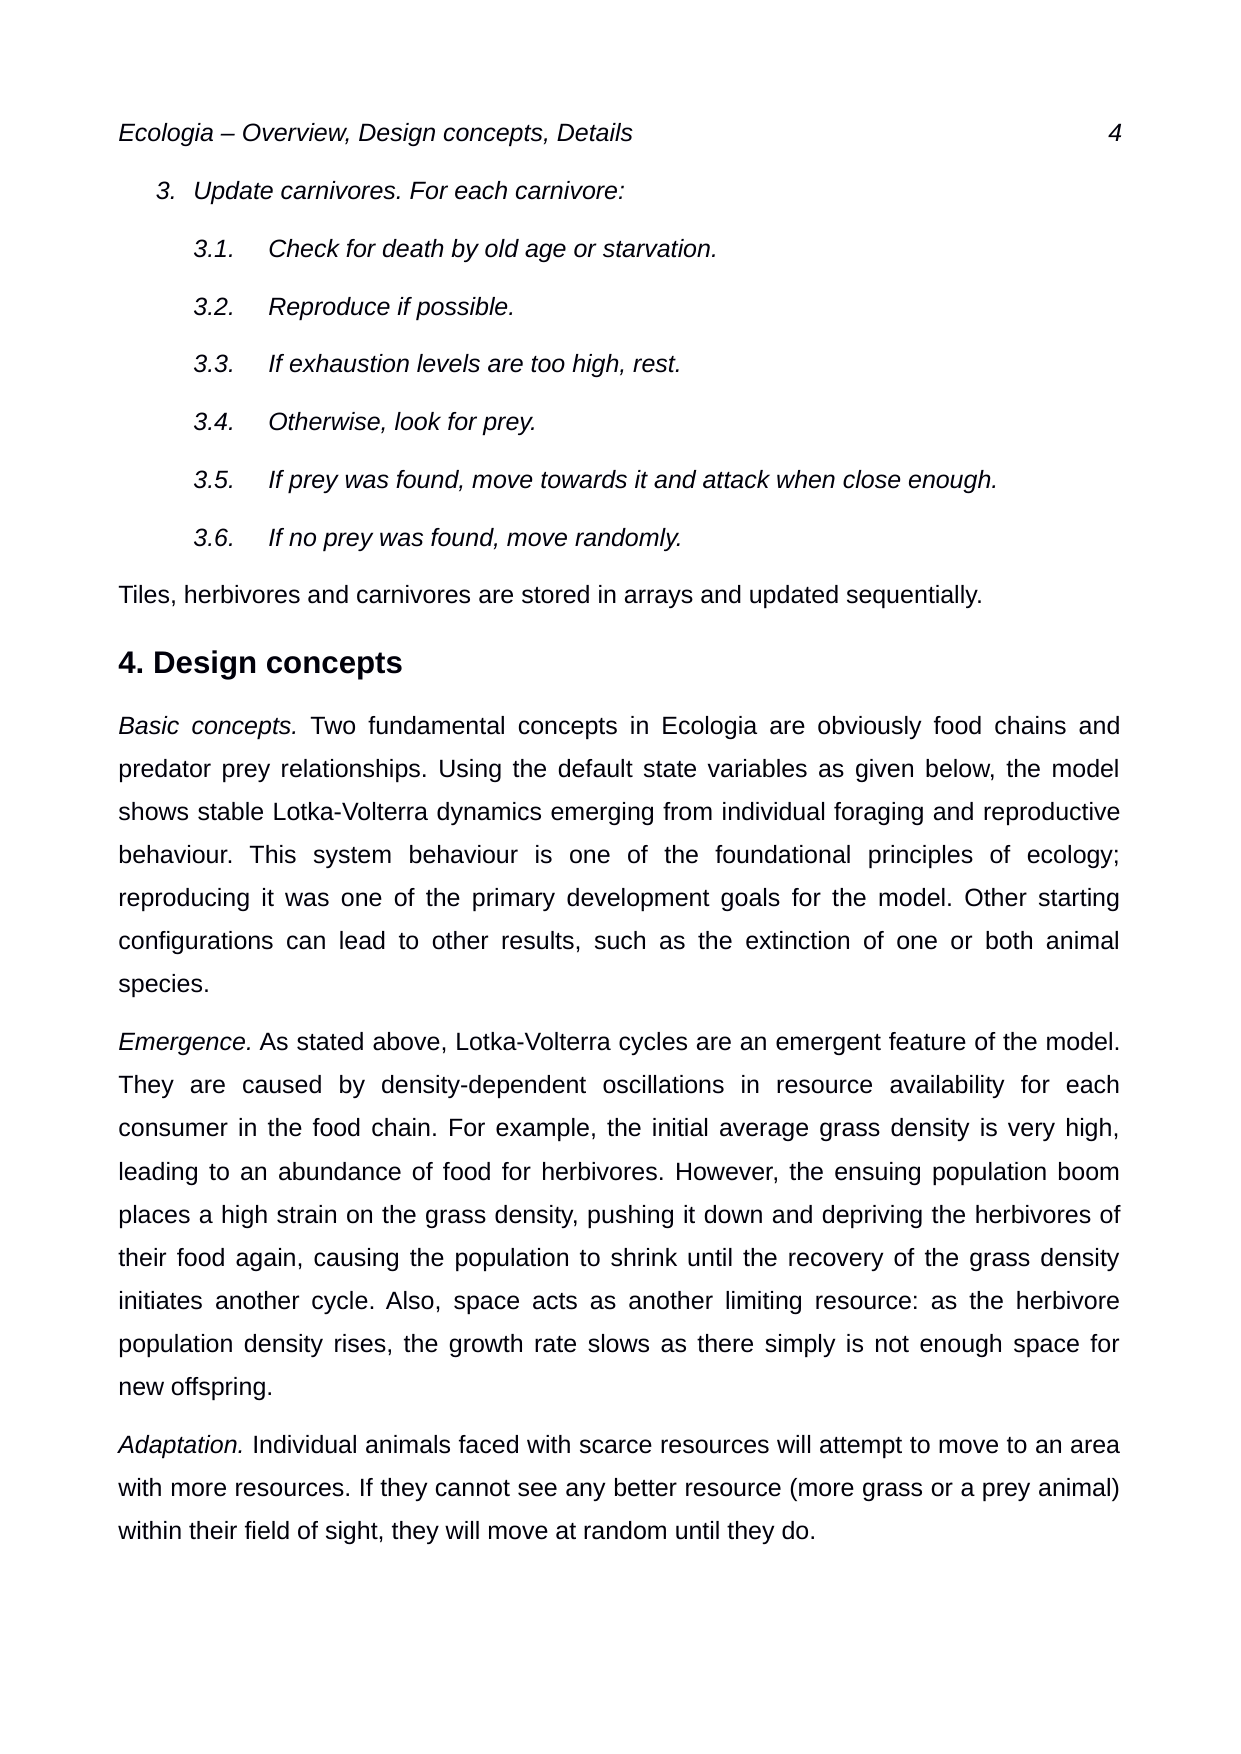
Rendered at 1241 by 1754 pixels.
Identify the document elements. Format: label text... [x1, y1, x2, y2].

subtitle Design concepts [118, 644, 1122, 680]
text Basic concepts. Two fundamental concepts in Ecologia are obviously food chains and predator prey relationships. Using the default state variables as given below, the model shows stable Lotka-Volterra dynamics emerging from individual foraging and reproductive behaviour. This system behaviour is one of the foundational principles of ecology; reproducing it was one of the primary development goals for the model. Other starting configurations can lead to other results, such as the extinction of one or both animal species. [118, 711, 1122, 998]
list If exhaustion levels are too high, rest. [193, 349, 1122, 378]
list If prey was found, move towards it and attack when close enough. [193, 465, 1122, 494]
list Check for death by old age or starvation. [193, 234, 1122, 263]
text Emergence. As stated above, Lotka-Volterra cycles are an emergent feature of the model. They are caused by density-dependent oscillations in resource availability for each consumer in the food chain. For example, the initial average grass density is very high, leading to an abundance of food for herbivores. However, the ensuing population boom places a high strain on the grass density, pushing it down and depriving the herbivores of their food again, causing the population to shrink until the recovery of the grass density initiates another cycle. Also, space acts as another limiting resource: as the herbivore population density rises, the growth rate slows as there simply is not enough space for new offspring. [118, 1027, 1122, 1401]
text Adaptation. Individual animals faced with scarce resources will attempt to move to an area with more resources. If they cannot see any better resource (more grass or a prey animal) within their field of sight, they will move at random until they do. [118, 1430, 1122, 1545]
list If no prey was found, move randomly. [193, 523, 1122, 551]
list Update carnivores. For each carnivore: [156, 176, 1122, 205]
text Tiles, herbivores and carnivores are stored in arrays and updated sequentially. [118, 580, 1122, 609]
list Otherwise, look for prey. [193, 407, 1122, 436]
list Reproduce if possible. [193, 292, 1122, 321]
